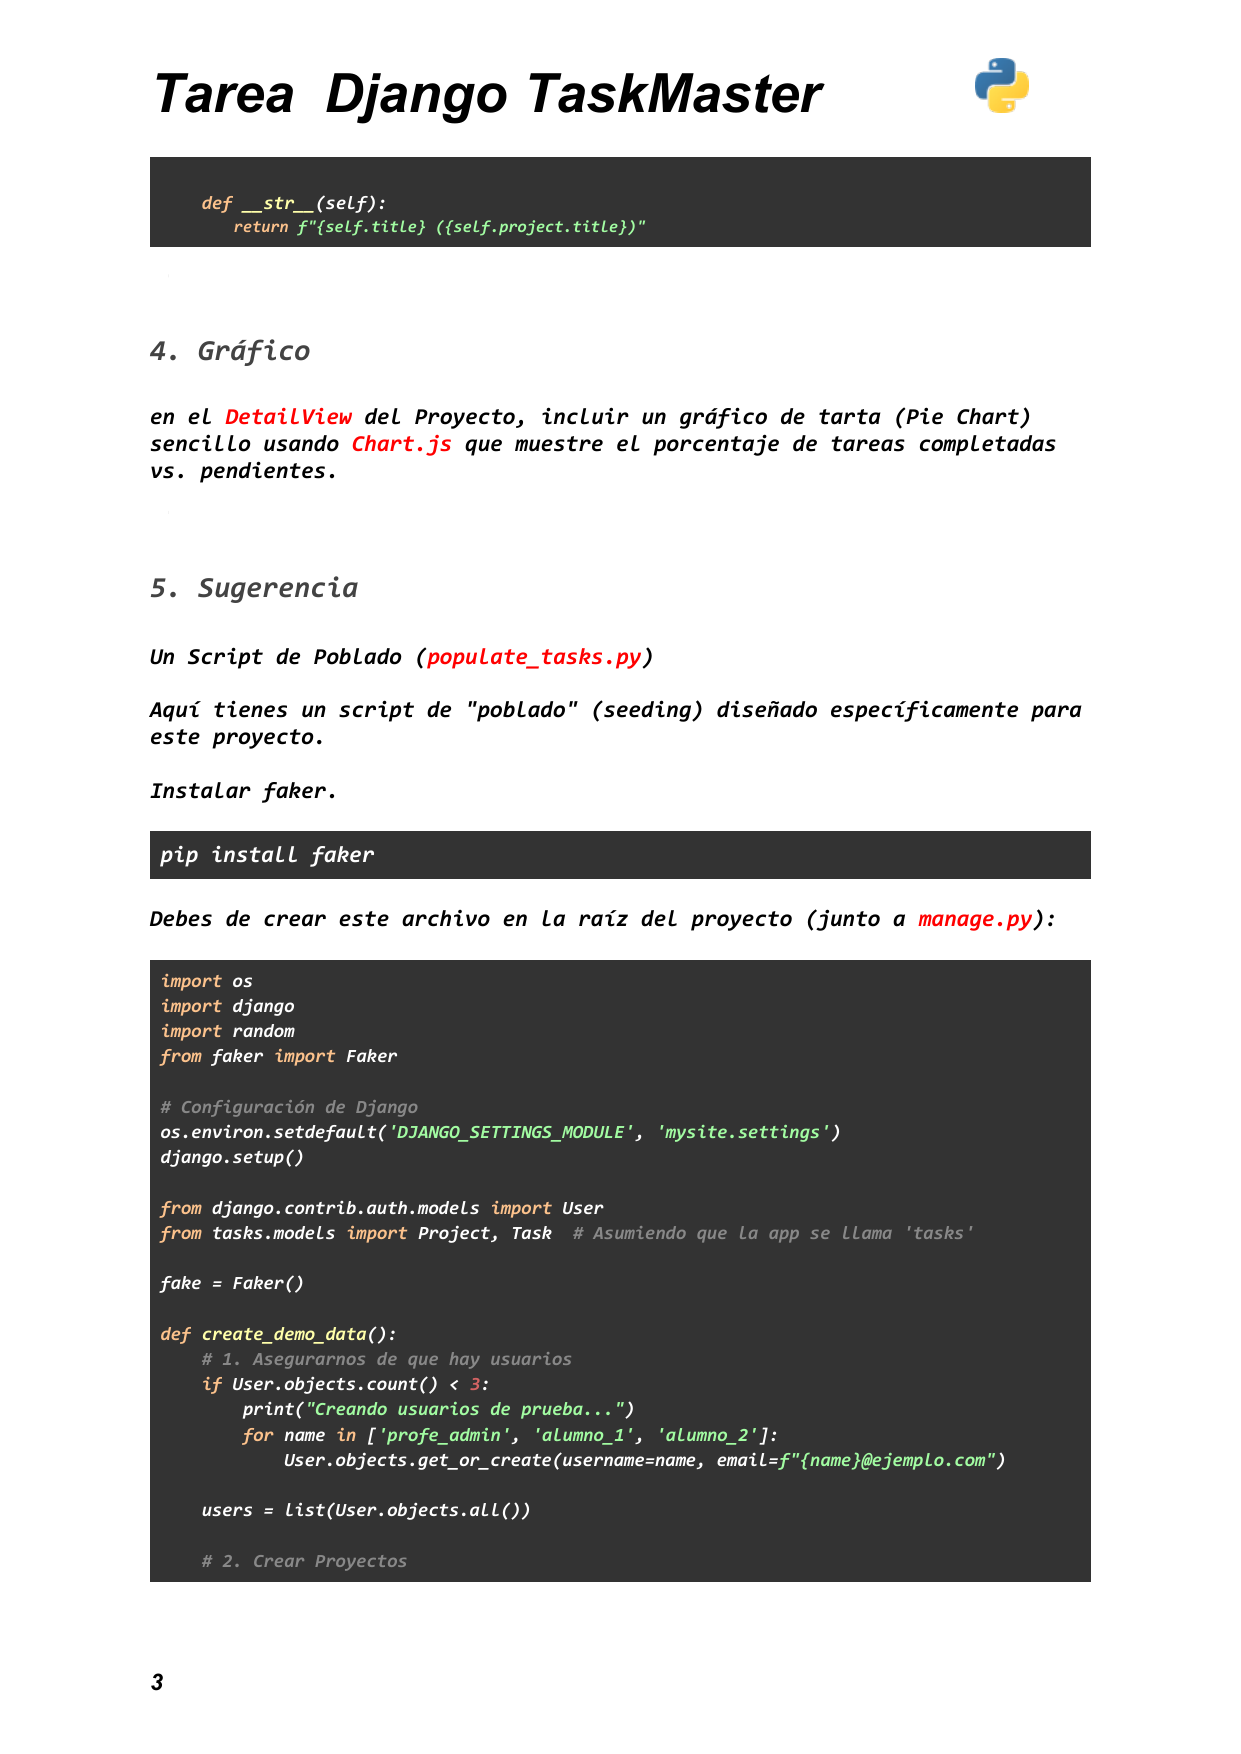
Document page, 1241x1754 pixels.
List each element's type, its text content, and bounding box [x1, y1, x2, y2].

text Debes de crear este archivo en la raíz del proyecto (junto a manage.py): [150, 906, 1090, 933]
subtitle 5. Sugerencia [150, 571, 1090, 605]
picture [975, 58, 1029, 113]
table_header def __str__(self): return f"{self.title} ({self.project.title})" [150, 157, 1091, 247]
text Un Script de Poblado (populate_tasks.py) [150, 643, 1090, 670]
table_header import os import django import random from faker import Faker # Configuración de Django os.environ.setdefault('DJANGO_SETTINGS_MODULE', 'mysite.settings') django.setup() from django.contrib.auth.models import User from tasks.models import Project, Task # Asumiendo que la app se llama 'tasks' fake = Faker() def create_demo_data(): # 1. Asegurarnos de que hay usuarios if User.objects.count() < 3: print("Creando usuarios de prueba...") for name in ['profe_admin', 'alumno_1', 'alumno_2']: User.objects.get_or_create(username=name, email=f"{name}@ejemplo.com") users = list(User.objects.all()) # 2. Crear Proyectos [150, 960, 1091, 1582]
subtitle 4. Gráfico [150, 334, 1090, 368]
table_header pip install faker [150, 831, 1091, 879]
text en el DetailView del Proyecto, incluir un gráfico de tarta (Pie Chart) sencillo usando Chart.js que muestre el porcentaje de tareas completadas vs. pendientes. [150, 403, 1090, 484]
text Aquí tienes un script de "poblado" (seeding) diseñado específicamente para este proyecto. [150, 697, 1090, 751]
text Instalar faker. [150, 778, 1090, 804]
